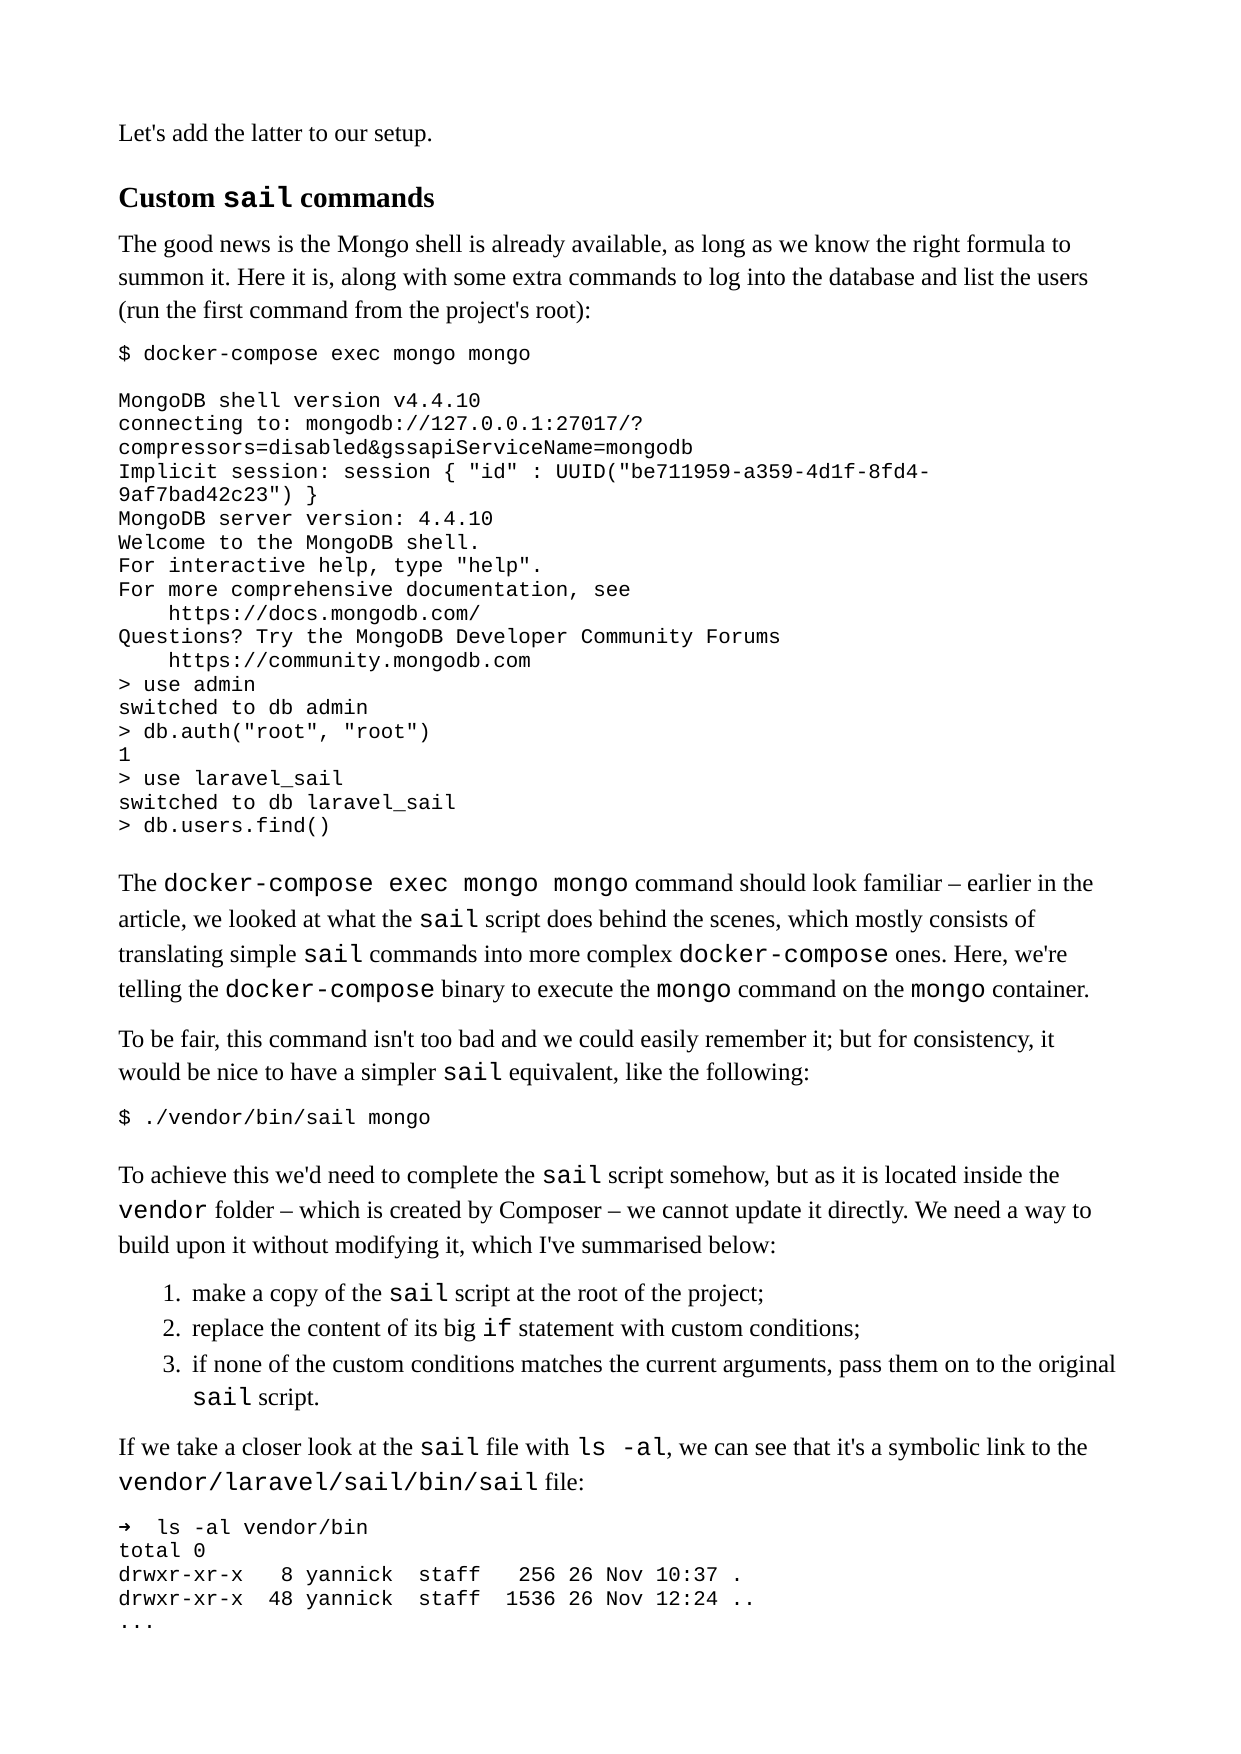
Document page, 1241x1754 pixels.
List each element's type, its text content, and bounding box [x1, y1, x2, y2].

text Welcome to the MongoDB shell. [118, 532, 1122, 555]
text https://community.mongodb.com [118, 650, 1122, 673]
text ... [118, 1611, 1122, 1635]
text switched to db laravel_sail [118, 792, 1122, 815]
text Let's add the latter to our setup. [118, 118, 1122, 147]
text If we take a closer look at the sail file with ls -al, we can see that it's a symbolic link to the vendor/laravel/sail/bin/sail file: [118, 1432, 1122, 1498]
text > use laravel_sail [118, 768, 1122, 792]
list make a copy of the sail script at the root of the project; [162, 1278, 1122, 1309]
text Questions? Try the MongoDB Developer Community Forums [118, 626, 1122, 650]
text ➜ ls -al vendor/bin [118, 1517, 1122, 1540]
text Implicit session: session { "id" : UUID("be711959-a359-4d1f-8fd4-9af7bad42c23") } [118, 461, 1122, 508]
text > db.auth("root", "root") [118, 721, 1122, 744]
list replace the content of its big if statement with custom conditions; [162, 1313, 1122, 1344]
text 1 [118, 744, 1122, 768]
text > use admin [118, 673, 1122, 697]
text drwxr-xr-x 8 yannick staff 256 26 Nov 10:37 . [118, 1564, 1122, 1588]
text The good news is the Mongo shell is already available, as long as we know the right formula to summon it. Here it is, along with some extra commands to log into the database and list the users (run the first command from the project's root): [118, 229, 1122, 324]
text $ docker-compose exec mongo mongo [118, 342, 1122, 366]
text For more comprehensive documentation, see [118, 579, 1122, 603]
text For interactive help, type "help". [118, 555, 1122, 579]
text $ ./vendor/bin/sail mongo [118, 1107, 1122, 1131]
subtitle Custom sail commands [118, 180, 1122, 216]
text total 0 [118, 1540, 1122, 1564]
text To be fair, this command isn't too bad and we could easily remember it; but for consistency, it would be nice to have a simpler sail equivalent, like the following: [118, 1024, 1122, 1088]
text The docker-compose exec mongo mongo command should look familiar – earlier in the article, we looked at what the sail script does behind the scenes, which mostly consists of translating simple sail commands into more complex docker-compose ones. Here, we're telling the docker-compose binary to execute the mongo command on the mongo container. [118, 868, 1122, 1005]
text connecting to: mongodb://127.0.0.1:27017/?compressors=disabled&gssapiServiceName=mongodb [118, 413, 1122, 461]
text MongoDB shell version v4.4.10 [118, 390, 1122, 413]
text switched to db admin [118, 697, 1122, 721]
text > db.users.find() [118, 815, 1122, 839]
text MongoDB server version: 4.4.10 [118, 508, 1122, 532]
text https://docs.mongodb.com/ [118, 603, 1122, 626]
list if none of the custom conditions matches the current arguments, pass them on to the original sail script. [162, 1349, 1122, 1412]
text drwxr-xr-x 48 yannick staff 1536 26 Nov 12:24 .. [118, 1588, 1122, 1611]
text To achieve this we'd need to complete the sail script somehow, but as it is located inside the vendor folder – which is created by Composer – we cannot update it directly. We need a way to build upon it without modifying it, which I've summarised below: [118, 1160, 1122, 1259]
